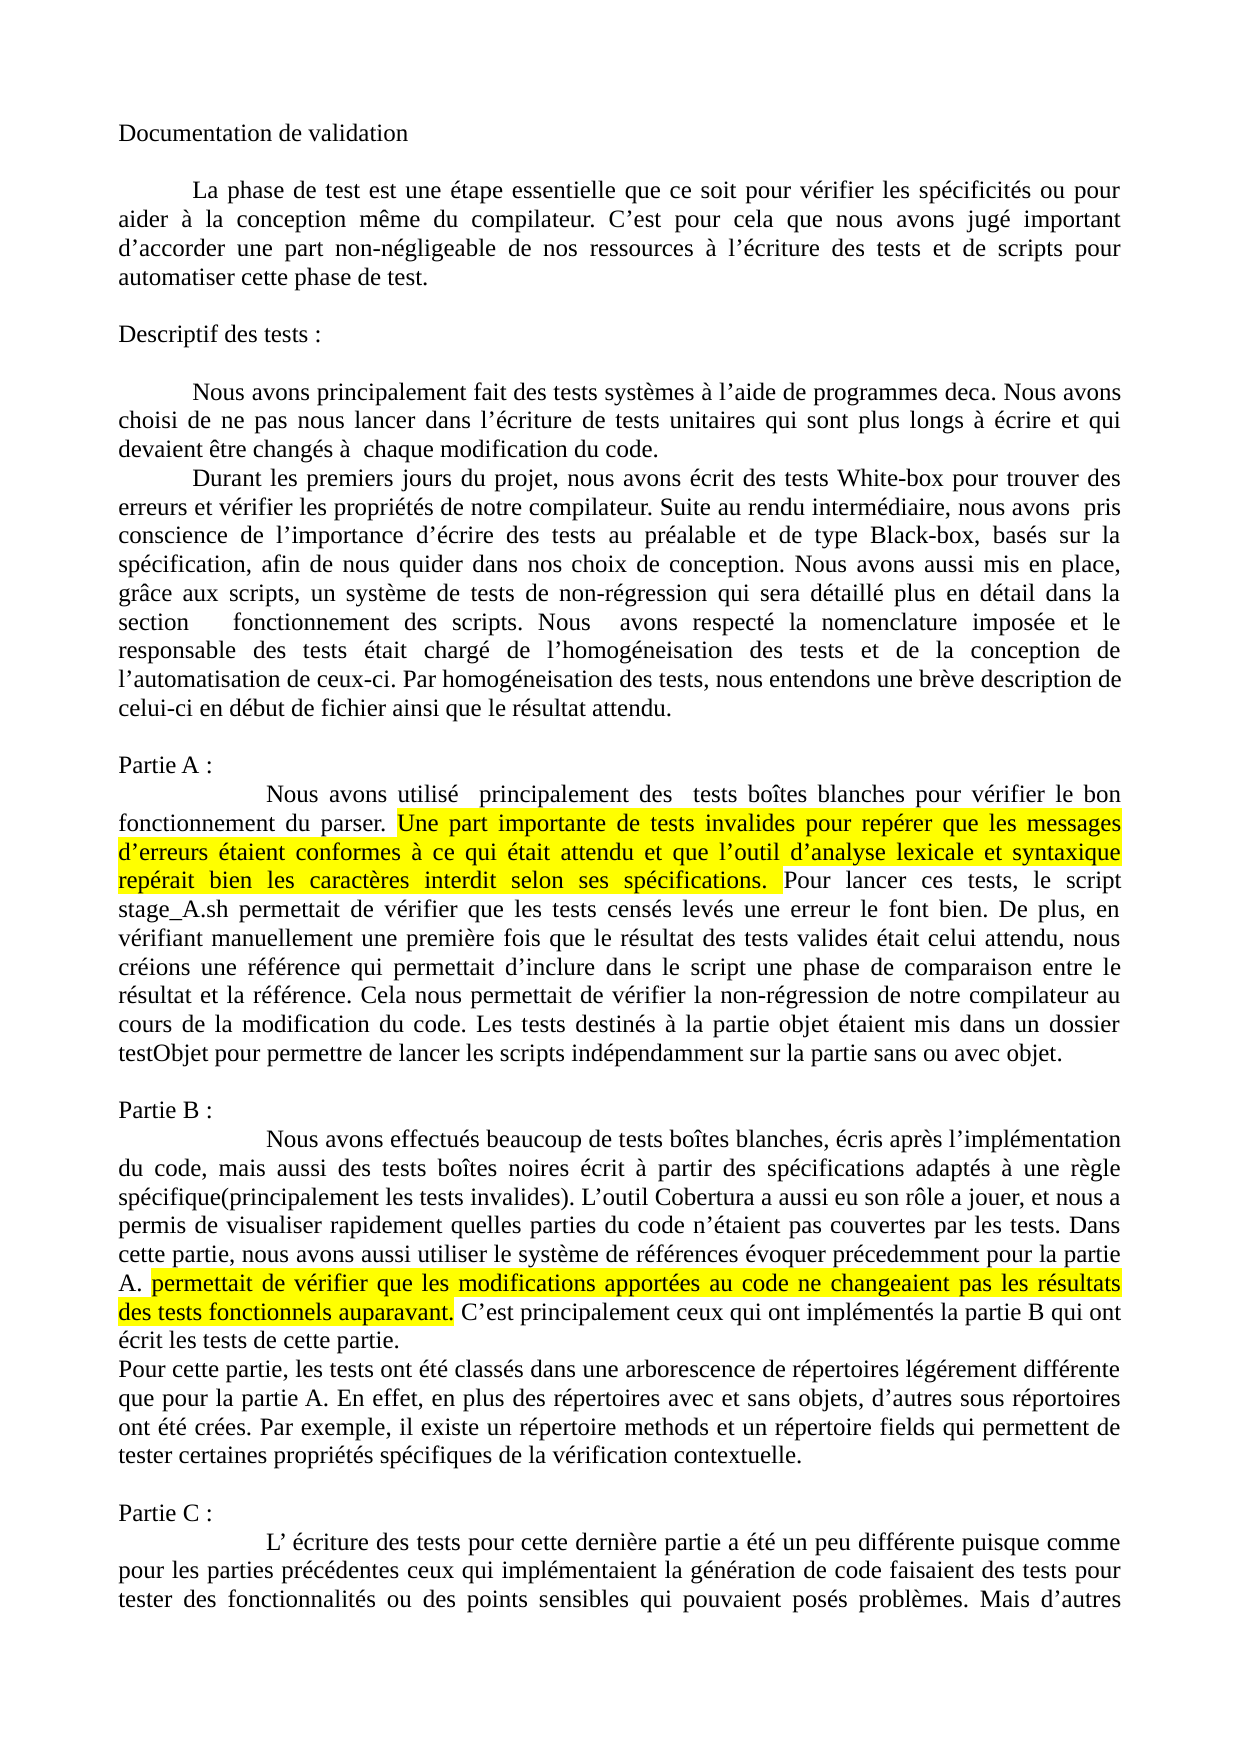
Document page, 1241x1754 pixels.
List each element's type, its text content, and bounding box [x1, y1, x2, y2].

text Nous avons principalement fait des tests systèmes à l’aide de programmes deca. Nous avons choisi de ne pas nous lancer dans l’écriture de tests unitaires qui sont plus longs à écrire et qui devaient être changés à chaque modification du code. [118, 377, 1122, 463]
text Partie A : [118, 751, 1122, 779]
text Descriptif des tests : [118, 319, 1122, 348]
text Partie C : [118, 1498, 1122, 1527]
text Durant les premiers jours du projet, nous avons écrit des tests White-box pour trouver des erreurs et vérifier les propriétés de notre compilateur. Suite au rendu intermédiaire, nous avons pris conscience de l’importance d’écrire des tests au préalable et de type Black-box, basés sur la spécification, afin de nous quider dans nos choix de conception. Nous avons aussi mis en place, grâce aux scripts, un système de tests de non-régression qui sera détaillé plus en détail dans la section fonctionnement des scripts. Nous avons respecté la nomenclature imposée et le responsable des tests était chargé de l’homogéneisation des tests et de la conception de l’automatisation de ceux-ci. Par homogéneisation des tests, nous entendons une brève description de celui-ci en début de fichier ainsi que le résultat attendu. [118, 463, 1122, 722]
text Pour cette partie, les tests ont été classés dans une arborescence de répertoires légérement différente que pour la partie A. En effet, en plus des répertoires avec et sans objets, d’autres sous réportoires ont été crées. Par exemple, il existe un répertoire methods et un répertoire fields qui permettent de tester certaines propriétés spécifiques de la vérification contextuelle. [118, 1354, 1122, 1469]
text La phase de test est une étape essentielle que ce soit pour vérifier les spécificités ou pour aider à la conception même du compilateur. C’est pour cela que nous avons jugé important d’accorder une part non-négligeable de nos ressources à l’écriture des tests et de scripts pour automatiser cette phase de test. [118, 176, 1122, 291]
text Documentation de validation [118, 118, 1122, 147]
text Nous avons effectués beaucoup de tests boîtes blanches, écris après l’implémentation du code, mais aussi des tests boîtes noires écrit à partir des spécifications adaptés à une règle spécifique(principalement les tests invalides). L’outil Cobertura a aussi eu son rôle a jouer, et nous a permis de visualiser rapidement quelles parties du code n’étaient pas couvertes par les tests. Dans cette partie, nous avons aussi utiliser le système de références évoquer précedemment pour la partie A. permettait de vérifier que les modifications apportées au code ne changeaient pas les résultats des tests fonctionnels auparavant. C’est principalement ceux qui ont implémentés la partie B qui ont écrit les tests de cette partie. [118, 1124, 1122, 1354]
text L’ écriture des tests pour cette dernière partie a été un peu différente puisque comme pour les parties précédentes ceux qui implémentaient la génération de code faisaient des tests pour tester des fonctionnalités ou des points sensibles qui pouvaient posés problèmes. Mais d’autres [118, 1527, 1122, 1613]
text Nous avons utilisé principalement des tests boîtes blanches pour vérifier le bon fonctionnement du parser. Une part importante de tests invalides pour repérer que les messages d’erreurs étaient conformes à ce qui était attendu et que l’outil d’analyse lexicale et syntaxique repérait bien les caractères interdit selon ses spécifications. Pour lancer ces tests, le script stage_A.sh permettait de vérifier que les tests censés levés une erreur le font bien. De plus, en vérifiant manuellement une première fois que le résultat des tests valides était celui attendu, nous créions une référence qui permettait d’inclure dans le script une phase de comparaison entre le résultat et la référence. Cela nous permettait de vérifier la non-régression de notre compilateur au cours de la modification du code. Les tests destinés à la partie objet étaient mis dans un dossier testObjet pour permettre de lancer les scripts indépendamment sur la partie sans ou avec objet. [118, 779, 1122, 1067]
text Partie B : [118, 1096, 1122, 1124]
